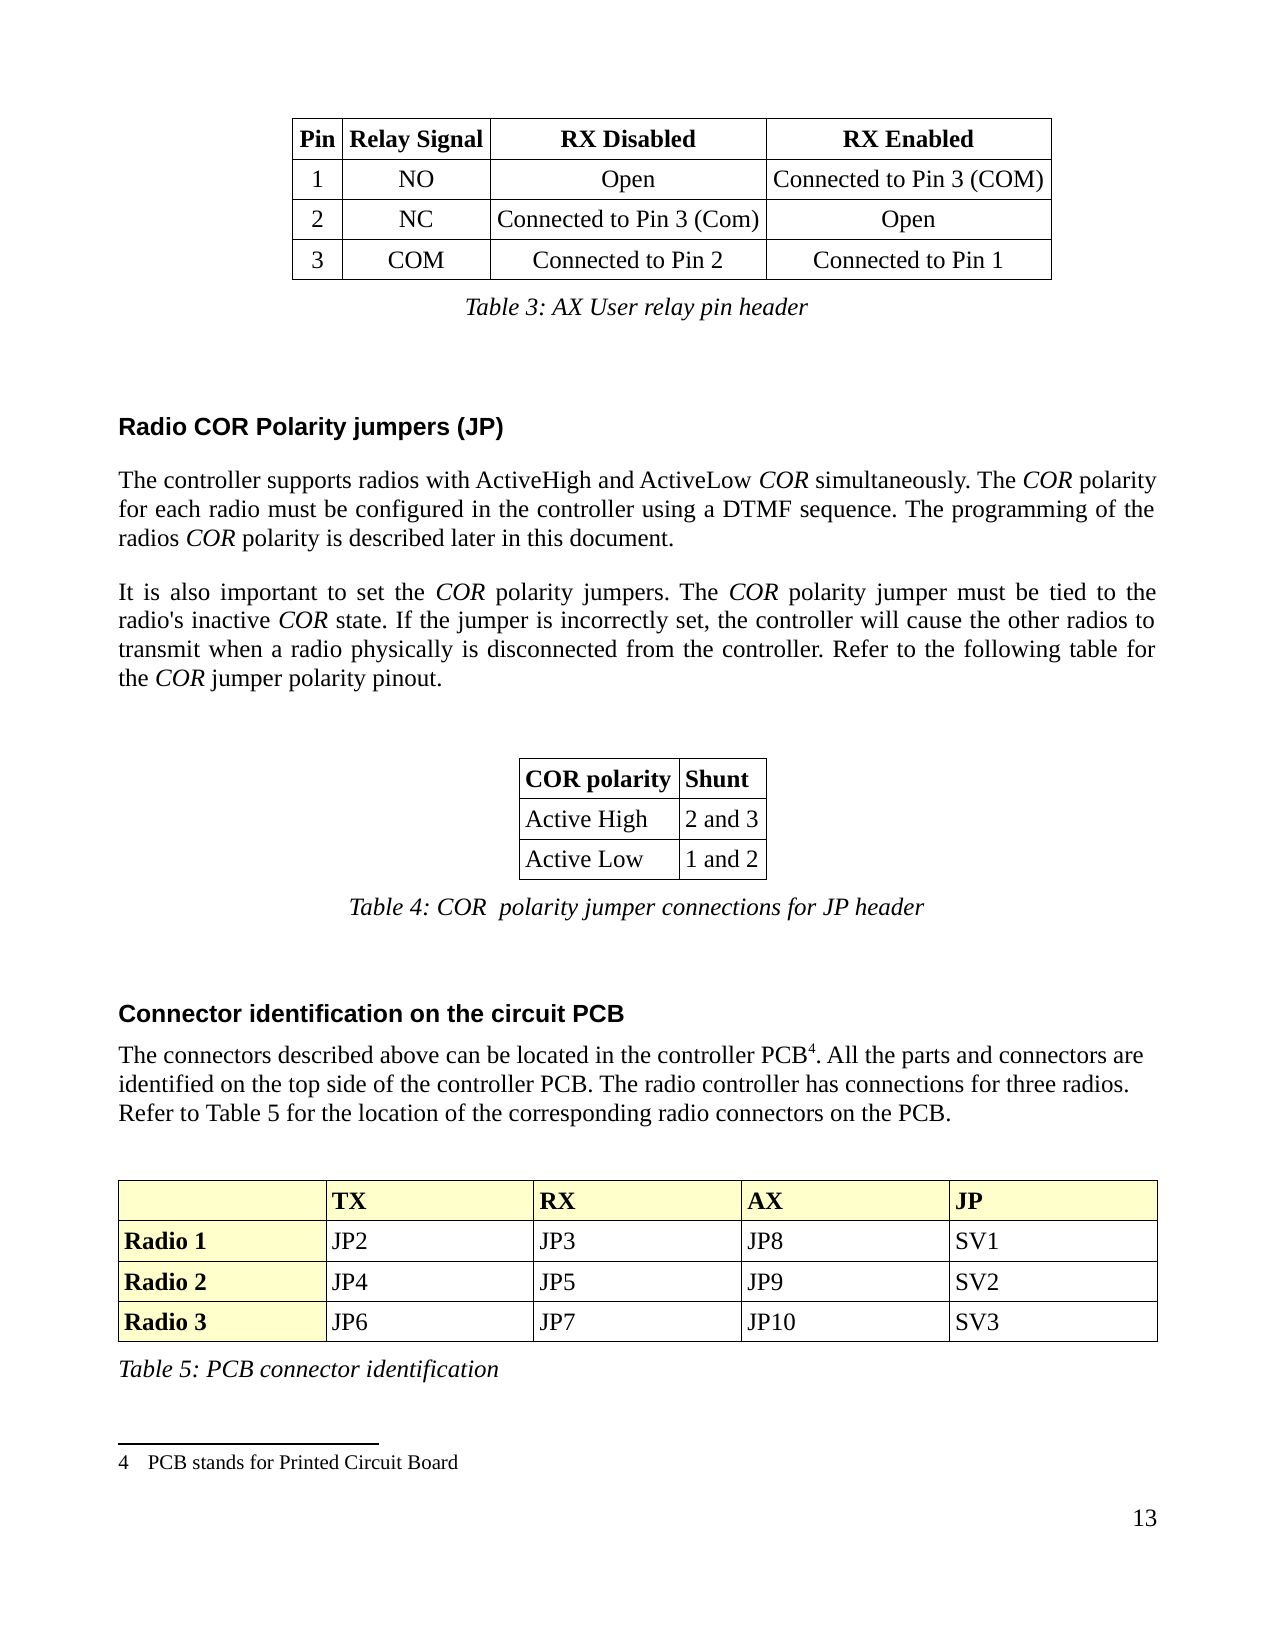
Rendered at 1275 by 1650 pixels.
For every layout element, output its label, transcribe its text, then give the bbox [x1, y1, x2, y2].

table_cell 1 [293, 160, 342, 199]
text The controller supports radios with ActiveHigh and ActiveLow COR simultaneously. The COR polarity for each radio must be configured in the controller using a DTMF sequence. The programming of the radios COR polarity is described later in this document. [118, 466, 1157, 552]
table_header Pin [293, 119, 342, 158]
table_header JP [950, 1181, 1157, 1220]
table_header AX [742, 1181, 949, 1220]
table_cell SV3 [950, 1302, 1157, 1341]
table_cell SV1 [950, 1221, 1157, 1261]
table_cell Connected to Pin 2 [491, 240, 766, 279]
table_cell SV2 [950, 1262, 1157, 1301]
text PCB stands for Printed Circuit Board [118, 1449, 1157, 1474]
table_cell JP5 [534, 1262, 741, 1301]
table_header Relay Signal [343, 119, 490, 158]
table_cell JP6 [327, 1302, 533, 1341]
text The connectors described above can be located in the controller PCB. All the parts and connectors are identified on the top side of the controller PCB. The radio controller has connections for three radios. Refer to Table 5 for the location of the corresponding radio connectors on the PCB. [118, 1040, 1157, 1126]
table_cell 1 and 2 [680, 840, 766, 879]
table_cell 3 [293, 240, 342, 279]
subtitle Connector identification on the circuit PCB [118, 999, 1157, 1028]
table_cell JP9 [742, 1262, 949, 1301]
table_cell JP3 [534, 1221, 741, 1261]
table_cell Connected to Pin 3 (COM) [767, 160, 1051, 199]
table_cell 2 [293, 200, 342, 239]
text Table 4: COR polarity jumper connections for JP header [118, 892, 1157, 920]
table_cell Active Low [520, 840, 679, 879]
table_cell Connected to Pin 3 (Com) [491, 200, 766, 239]
table_cell Radio 3 [119, 1302, 326, 1341]
table_cell JP8 [742, 1221, 949, 1261]
text It is also important to set the COR polarity jumpers. The COR polarity jumper must be tied to the radio's inactive COR state. If the jumper is incorrectly set, the controller will cause the other radios to transmit when a radio physically is disconnected from the controller. Refer to the following table for the COR jumper polarity pinout. [118, 577, 1157, 692]
table_cell NC [343, 200, 490, 239]
table_header [119, 1181, 326, 1220]
table_header RX Disabled [491, 119, 766, 158]
table_header RX [534, 1181, 741, 1220]
table_cell NO [343, 160, 490, 199]
table_cell Open [767, 200, 1051, 239]
table_cell JP4 [327, 1262, 533, 1301]
text Table 3: AX User relay pin header [118, 292, 1157, 321]
table_cell JP10 [742, 1302, 949, 1341]
table_cell Connected to Pin 1 [767, 240, 1051, 279]
table_cell Open [491, 160, 766, 199]
table_cell Radio 2 [119, 1262, 326, 1301]
table_header TX [327, 1181, 533, 1220]
table_header Shunt [680, 759, 766, 798]
table_cell COM [343, 240, 490, 279]
table_header COR polarity [520, 759, 679, 798]
subtitle Radio COR Polarity jumpers (JP) [118, 412, 1157, 441]
table_cell Radio 1 [119, 1221, 326, 1261]
table_cell 2 and 3 [680, 799, 766, 839]
table_cell Active High [520, 799, 679, 839]
table_header RX Enabled [767, 119, 1051, 158]
text Table 5: PCB connector identification [118, 1354, 1157, 1383]
table_cell JP7 [534, 1302, 741, 1341]
table_cell JP2 [327, 1221, 533, 1261]
